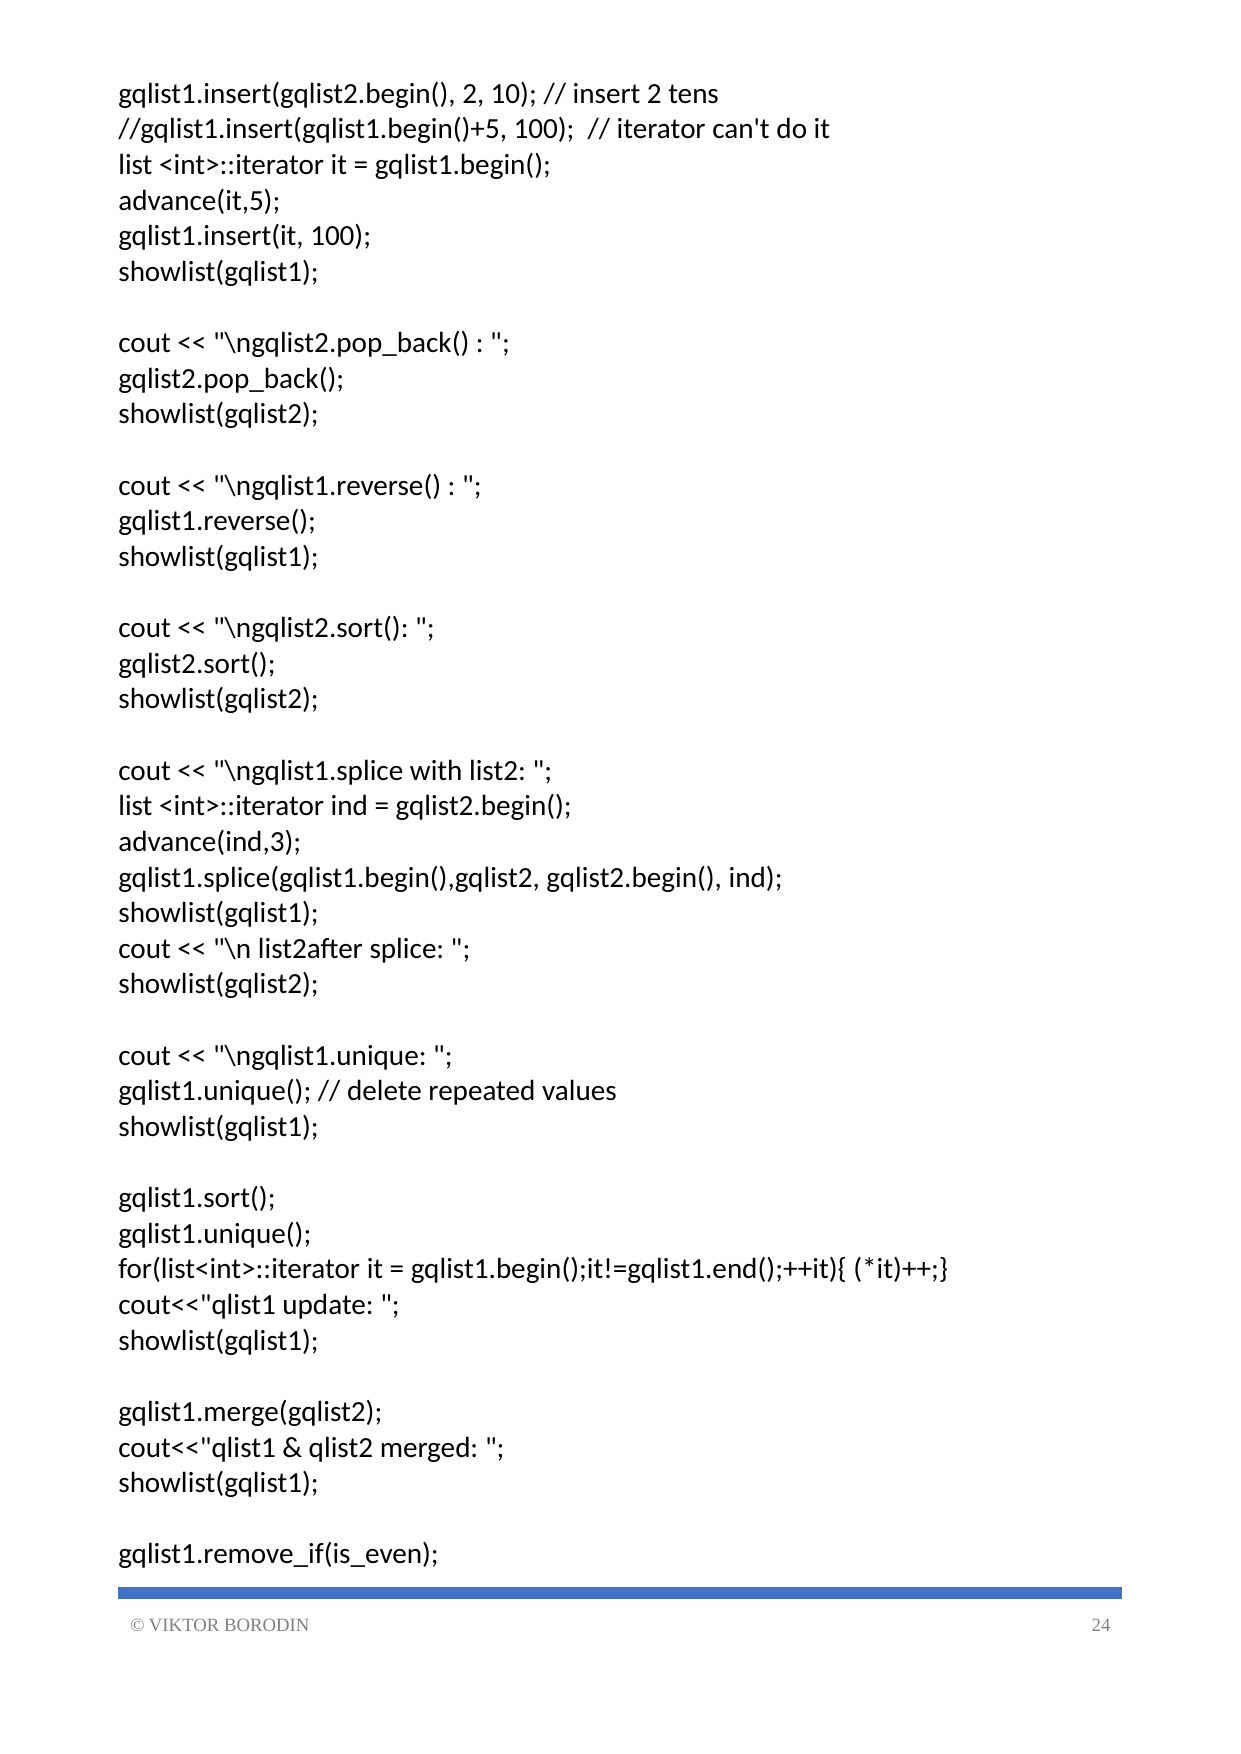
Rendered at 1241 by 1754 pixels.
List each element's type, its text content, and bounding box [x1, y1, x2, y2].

text cout << "\ngqlist2.sort(): "; [118, 609, 1122, 645]
text cout<<"qlist1 & qlist2 merged: "; [118, 1429, 1122, 1464]
text showlist(gqlist2); [118, 681, 1122, 716]
text cout << "\ngqlist1.splice with list2: "; [118, 752, 1122, 787]
text advance(ind,3); [118, 823, 1122, 859]
text gqlist1.merge(gqlist2); [118, 1393, 1122, 1429]
text showlist(gqlist1); [118, 1464, 1122, 1500]
text gqlist1.unique(); // delete repeated values [118, 1072, 1122, 1108]
text //gqlist1.insert(gqlist1.begin()+5, 100); // iterator can't do it [118, 111, 1122, 146]
text gqlist1.sort(); [118, 1179, 1122, 1215]
text showlist(gqlist1); [118, 253, 1122, 289]
text showlist(gqlist2); [118, 966, 1122, 1001]
text showlist(gqlist1); [118, 538, 1122, 574]
text list <int>::iterator ind = gqlist2.begin(); [118, 787, 1122, 823]
text cout << "\ngqlist1.reverse() : "; [118, 467, 1122, 502]
text advance(it,5); [118, 182, 1122, 217]
text gqlist1.insert(it, 100); [118, 217, 1122, 253]
text showlist(gqlist1); [118, 1322, 1122, 1357]
text gqlist1.splice(gqlist1.begin(),gqlist2, gqlist2.begin(), ind); [118, 859, 1122, 894]
text gqlist1.reverse(); [118, 502, 1122, 538]
text showlist(gqlist1); [118, 1108, 1122, 1144]
text gqlist2.sort(); [118, 645, 1122, 681]
text gqlist2.pop_back(); [118, 360, 1122, 396]
text list <int>::iterator it = gqlist1.begin(); [118, 146, 1122, 182]
text for(list<int>::iterator it = gqlist1.begin();it!=gqlist1.end();++it){ (*it)++;} [118, 1251, 1122, 1286]
text gqlist1.unique(); [118, 1215, 1122, 1251]
text gqlist1.insert(gqlist2.begin(), 2, 10); // insert 2 tens [118, 75, 1122, 111]
text showlist(gqlist1); [118, 894, 1122, 930]
text cout << "\ngqlist2.pop_back() : "; [118, 324, 1122, 360]
text cout<<"qlist1 update: "; [118, 1286, 1122, 1322]
text gqlist1.remove_if(is_even); [118, 1536, 1122, 1571]
text cout << "\ngqlist1.unique: "; [118, 1037, 1122, 1072]
text showlist(gqlist2); [118, 396, 1122, 431]
text cout << "\n list2after splice: "; [118, 930, 1122, 966]
